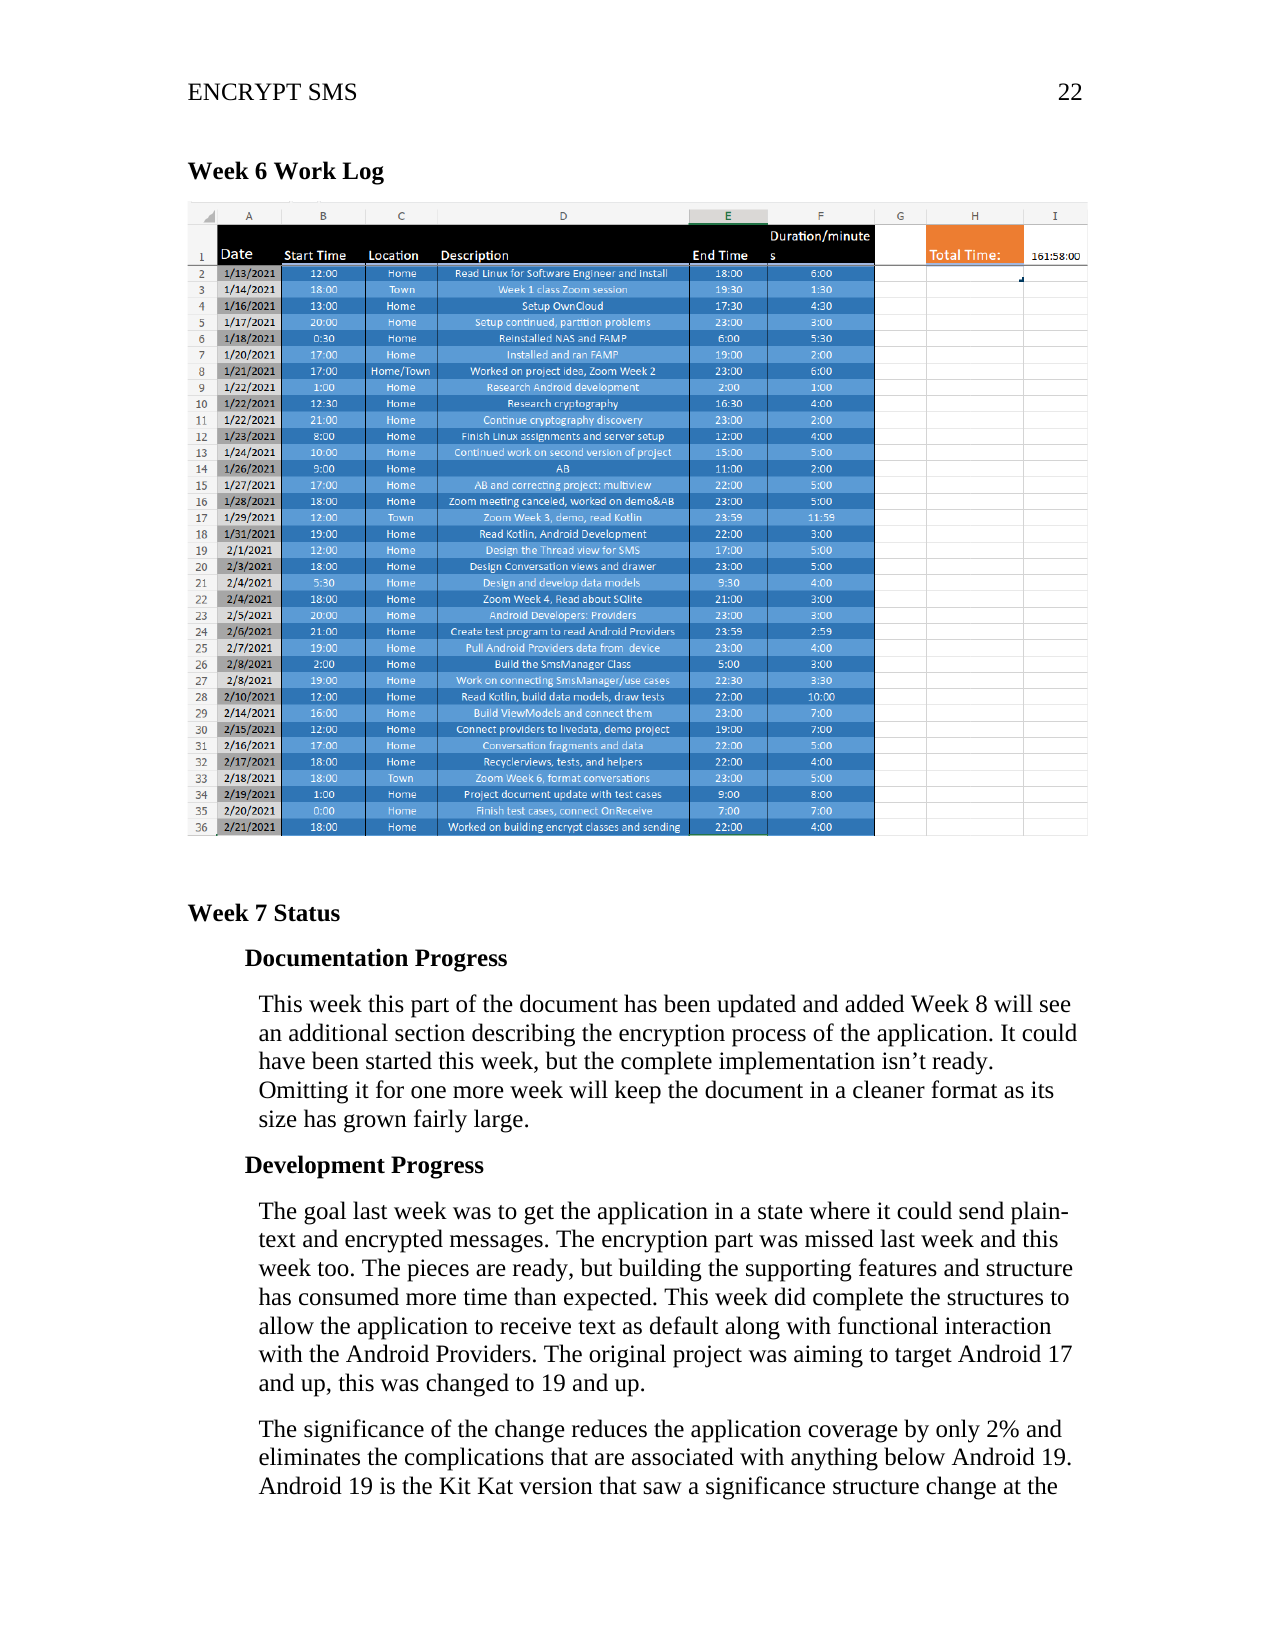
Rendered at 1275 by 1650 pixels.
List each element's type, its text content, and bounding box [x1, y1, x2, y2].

text This week this part of the document has been updated and added Week 8 will see an additional section describing the encryption process of the application. It could have been started this week, but the complete implementation isn’t ready. Omitting it for one more week will keep the document in a cleaner format as its size has grown fairly large. [258, 989, 1087, 1133]
subtitle Week 6 Work Log [187, 156, 1087, 185]
text The goal last week was to get the application in a state where it could send plain-text and encrypted messages. The encryption part was missed last week and this week too. The pieces are ready, but building the supporting features and structure has consumed more time than expected. This week did complete the structures to allow the application to receive text as default along with functional interaction with the Android Providers. The original project was aiming to target Android 17 and up, this was changed to 19 and up. [258, 1196, 1087, 1397]
text The significance of the change reduces the application coverage by only 2% and eliminates the complications that are associated with anything below Android 19. Android 19 is the Kit Kat version that saw a significance structure change at the [258, 1414, 1087, 1500]
picture [187, 201, 1088, 836]
subtitle Documentation Progress [244, 943, 1087, 972]
subtitle Week 7 Status [187, 898, 1087, 927]
subtitle Development Progress [244, 1150, 1087, 1179]
